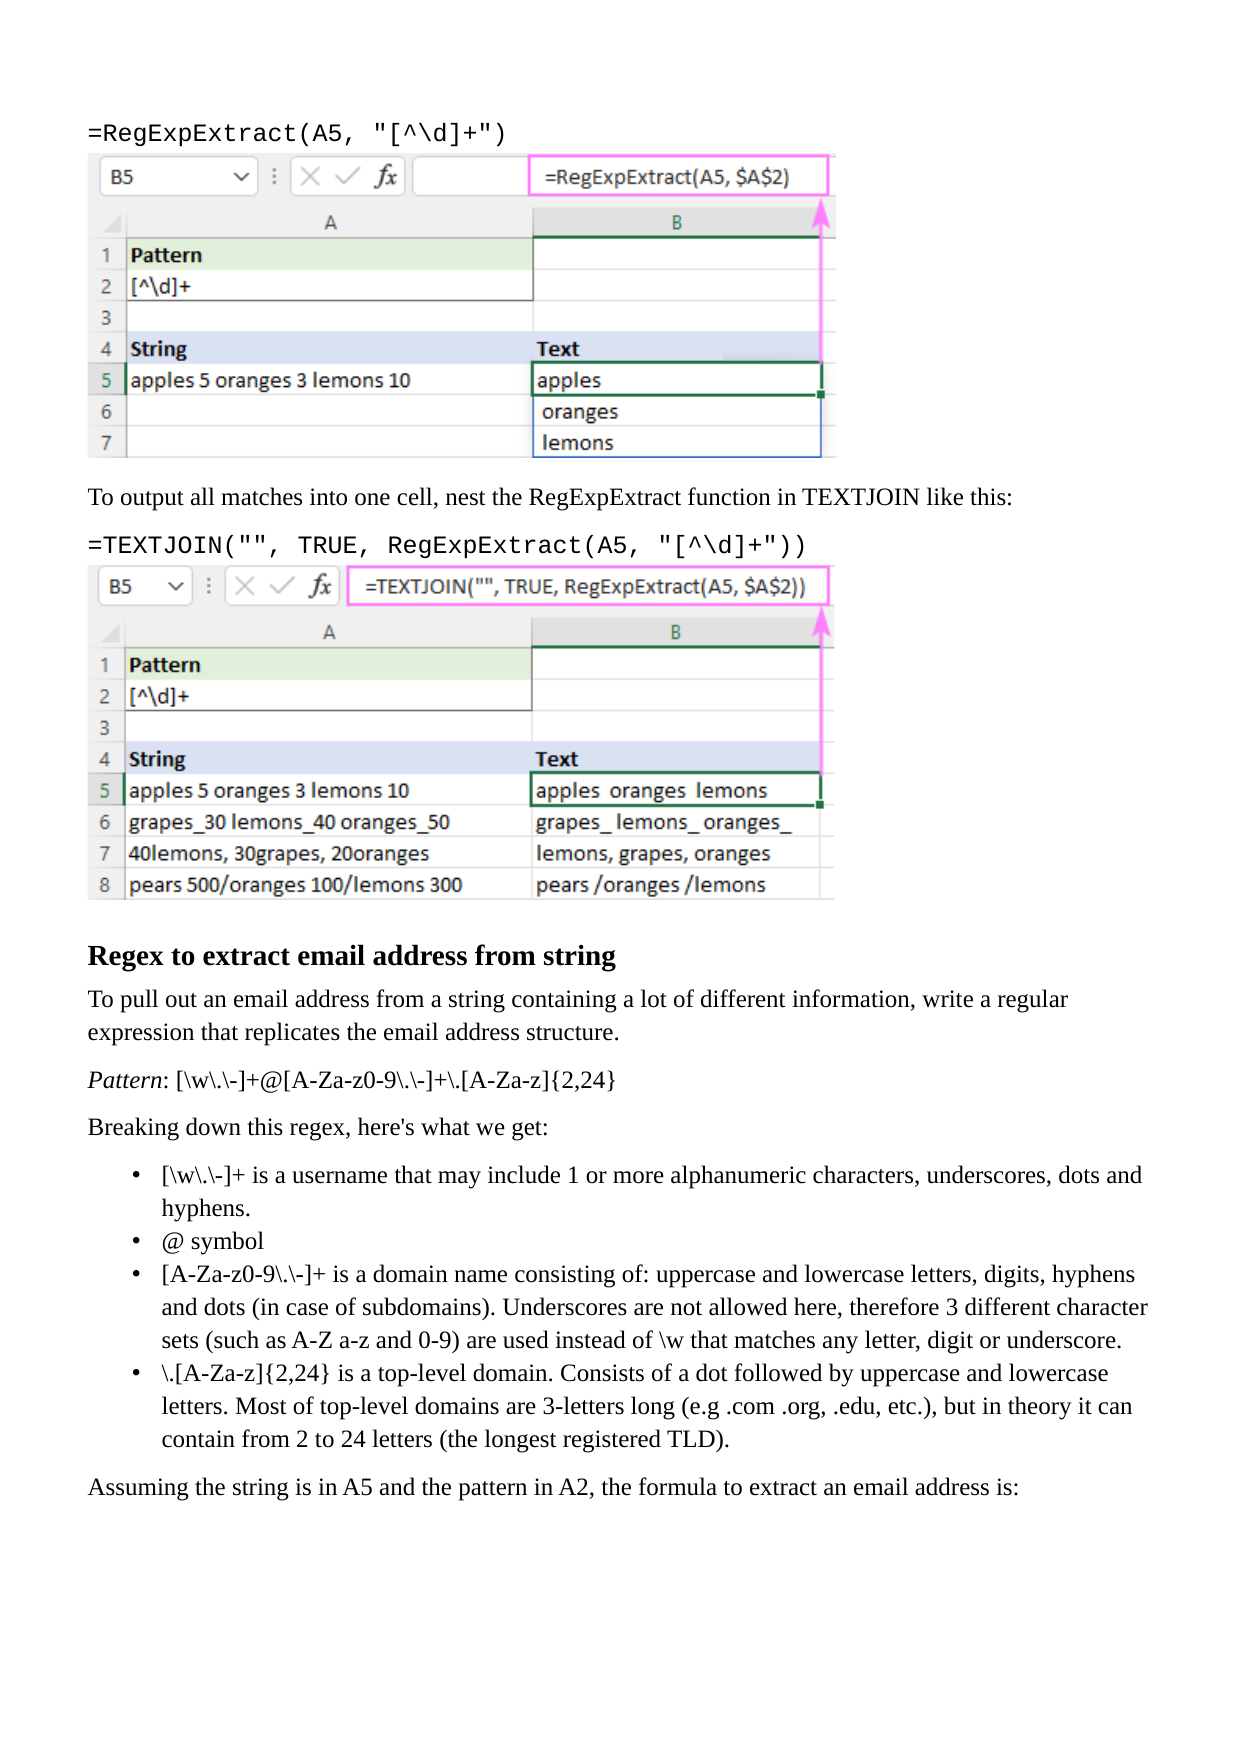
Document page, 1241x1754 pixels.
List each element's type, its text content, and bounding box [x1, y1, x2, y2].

list [\w\.\-]+ is a username that may include 1 or more alphanumeric characters, underscores, dots and hyphens. [132, 1160, 1162, 1222]
text =TEXTJOIN("", TRUE, RegExpExtract(A5, "[^\d]+")) [87, 530, 1162, 905]
picture [87, 565, 835, 900]
list [A-Za-z0-9\.\-]+ is a domain name consisting of: uppercase and lowercase letters, digits, hyphens and dots (in case of subdomains). Underscores are not allowed here, therefore 3 different character sets (such as A-Z a-z and 0-9) are used instead of \w that matches any letter, digit or underscore. [132, 1259, 1162, 1354]
text =RegExpExtract(A5, "[^\d]+") [87, 118, 1162, 463]
text Pattern: [\w\.\-]+@[A-Za-z0-9\.\-]+\.[A-Za-z]{2,24} [87, 1065, 1162, 1093]
text Breaking down this regex, here's what we get: [87, 1112, 1162, 1141]
list @ symbol [132, 1226, 1162, 1255]
subtitle Regex to extract email address from string [87, 938, 1162, 972]
list \.[A-Za-z]{2,24} is a top-level domain. Consists of a dot followed by uppercase and lowercase letters. Most of top-level domains are 3-letters long (e.g .com .org, .edu, etc.), but in theory it can contain from 2 to 24 letters (the longest registered TLD). [132, 1358, 1162, 1453]
text To output all matches into one cell, nest the RegExpExtract function in TEXTJOIN like this: [87, 482, 1162, 511]
text Assuming the string is in A5 and the pattern in A2, the formula to extract an email address is: [87, 1472, 1162, 1501]
text To pull out an email address from a string containing a lot of different information, write a regular expression that replicates the email address structure. [87, 984, 1162, 1046]
picture [87, 153, 836, 458]
